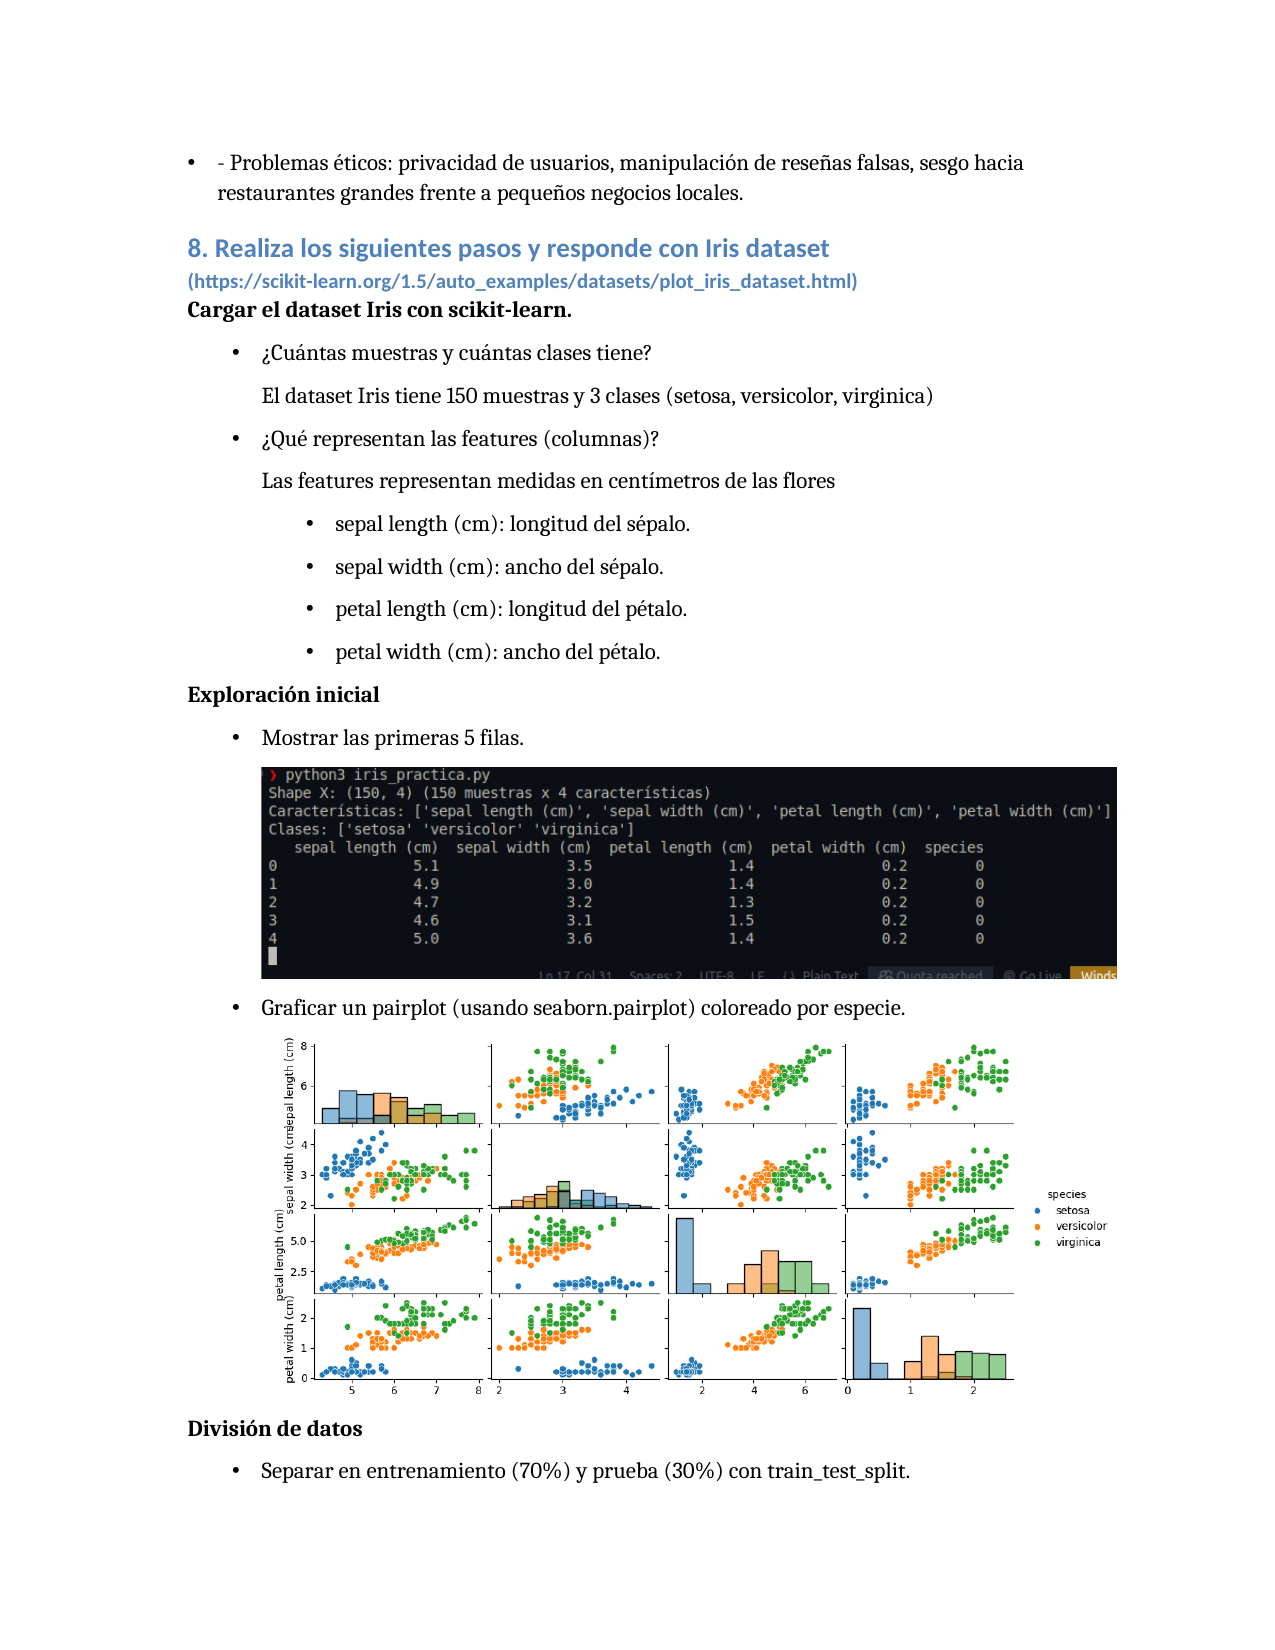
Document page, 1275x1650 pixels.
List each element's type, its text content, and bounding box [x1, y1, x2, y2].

list sepal width (cm): ancho del sépalo. [306, 553, 1087, 580]
text Exploración inicial [187, 682, 1087, 708]
list Separar en entrenamiento (70%) y prueba (30%) con train_test_split. [232, 1458, 1087, 1485]
list ¿Cuántas muestras y cuántas clases tiene? [232, 340, 1087, 366]
picture [261, 1037, 1117, 1400]
list Mostrar las primeras 5 filas. [232, 724, 1087, 751]
list sepal length (cm): longitud del sépalo. [306, 511, 1087, 537]
text División de datos [187, 1416, 1087, 1442]
list ¿Qué representan las features (columnas)? [232, 425, 1087, 452]
list - Problemas éticos: privacidad de usuarios, manipulación de reseñas falsas, sesgo hacia restaurantes grandes frente a pequeños negocios locales. [187, 150, 1087, 207]
text Cargar el dataset Iris con scikit-learn. [187, 297, 1087, 323]
list El dataset Iris tiene 150 muestras y 3 clases (setosa, versicolor, virginica) [232, 383, 1087, 409]
subtitle 8. Realiza los siguientes pasos y responde con Iris dataset (https://scikit-learn.org/1.5/auto_examples/datasets/plot_iris_dataset.html) [187, 231, 1087, 293]
picture [261, 767, 1117, 979]
list Graficar un pairplot (usando seaborn.pairplot) coloreado por especie. [232, 995, 1087, 1021]
list petal length (cm): longitud del pétalo. [306, 596, 1087, 622]
list petal width (cm): ancho del pétalo. [306, 639, 1087, 665]
list Las features representan medidas en centímetros de las flores [232, 468, 1087, 494]
